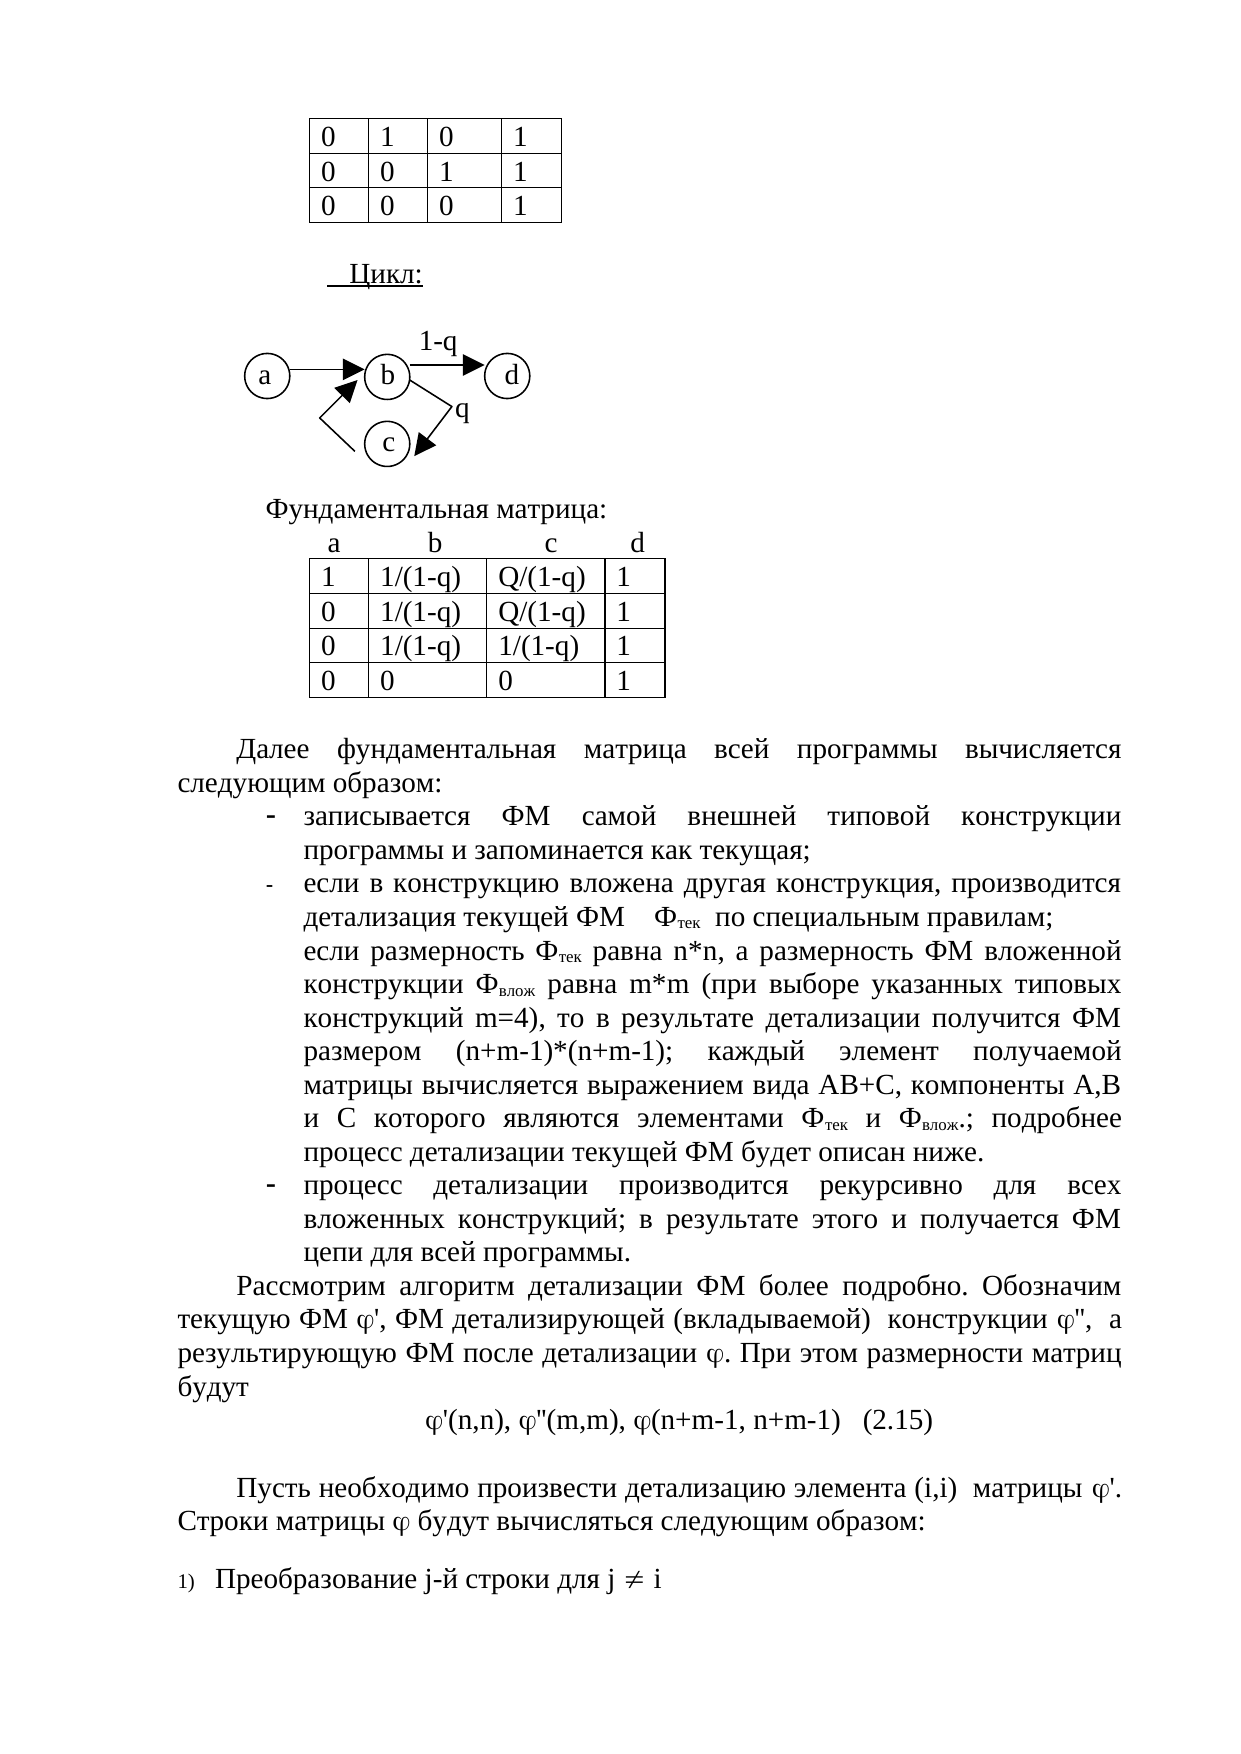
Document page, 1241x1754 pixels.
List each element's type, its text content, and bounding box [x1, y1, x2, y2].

table_cell 1 [606, 663, 664, 697]
text Цикл: [327, 256, 1122, 290]
table_header 1 [310, 559, 368, 593]
table_header Q/(1-q) [487, 559, 604, 593]
table_cell 0 [428, 188, 501, 222]
table_cell 0 [369, 188, 427, 222]
list процесс детализации производится рекурсивно для всех вложенных конструкций; в результате этого и получается ФМ цепи для всей программы. [266, 1167, 1122, 1268]
table_cell 0 [369, 663, 486, 697]
text [286, 370, 367, 391]
text [177, 391, 340, 424]
text [177, 424, 373, 458]
text q [431, 391, 1122, 424]
table_cell 0 [310, 119, 368, 153]
list Преобразование j-й строки для j  i [177, 1561, 1122, 1595]
text Далее фундаментальная матрица всей программы вычисляется следующим образом: [177, 731, 1122, 798]
table_cell 0 [369, 154, 427, 187]
table_cell 1 [502, 154, 561, 187]
table_cell Q/(1-q) [487, 594, 604, 627]
text [401, 357, 492, 391]
text [177, 357, 252, 391]
table_cell 1/(1-q) [369, 594, 486, 627]
text [322, 391, 449, 424]
text b [366, 357, 408, 391]
table_cell 0 [487, 663, 604, 697]
table_header 1 [606, 559, 664, 593]
table_cell 0 [310, 594, 368, 627]
table_cell 0 [310, 629, 368, 662]
text Фундаментальная матрица: [177, 491, 1122, 525]
table_cell 1 [606, 594, 664, 627]
text 1-q [177, 323, 1122, 357]
list записывается ФМ самой внешней типовой конструкции программы и запоминается как текущая; [266, 798, 1122, 866]
text d [486, 357, 528, 391]
text '(n,n), ''(m,m), (n+m-1, n+m-1) (2.15) [177, 1402, 1122, 1436]
table_cell 0 [310, 154, 368, 187]
table_cell 1/(1-q) [369, 629, 486, 662]
table_cell 1 [428, 154, 501, 187]
table_cell 1/(1-q) [487, 629, 604, 662]
subtitle a b c d [177, 525, 1122, 558]
table_header 1/(1-q) [369, 559, 486, 593]
text [401, 424, 1122, 458]
text Рассмотрим алгоритм детализации ФМ более подробно. Обозначим текущую ФМ ', ФМ детализирующей (вкладываемой) конструкции '', а результирующую ФМ после детализации . При этом размерности матриц будут [177, 1268, 1122, 1402]
table_cell 1 [606, 629, 664, 662]
text [283, 357, 373, 369]
table_cell 0 [310, 663, 368, 697]
table_cell 1 [369, 119, 427, 153]
text c [366, 424, 408, 458]
table_cell 1 [502, 119, 561, 153]
table_cell 0 [428, 119, 501, 153]
table_cell 1 [502, 188, 561, 222]
text a [246, 357, 288, 391]
text если размерность Фтек равна n*n, а размерность ФМ вложенной конструкции Фвлож равна m*m (при выборе указанных типовых конструкций m=4), то в результате детализации получится ФМ размером (n+m-1)*(n+m-1); каждый элемент получаемой матрицы вычисляется выражением вида AB+C, компоненты A,B и C которого являются элементами Фтек и Фвлож.; подробнее процесс детализации текущей ФМ будет описан ниже. [303, 933, 1122, 1167]
text [523, 357, 1122, 391]
text Пусть необходимо произвести детализацию элемента (i,i) матрицы '. Строки матрицы  будут вычисляться следующим образом: [177, 1470, 1122, 1537]
list если в конструкцию вложена другая конструкция, производится детализация текущей ФМ Фтек по специальным правилам; [266, 866, 1122, 933]
table_cell 0 [310, 188, 368, 222]
